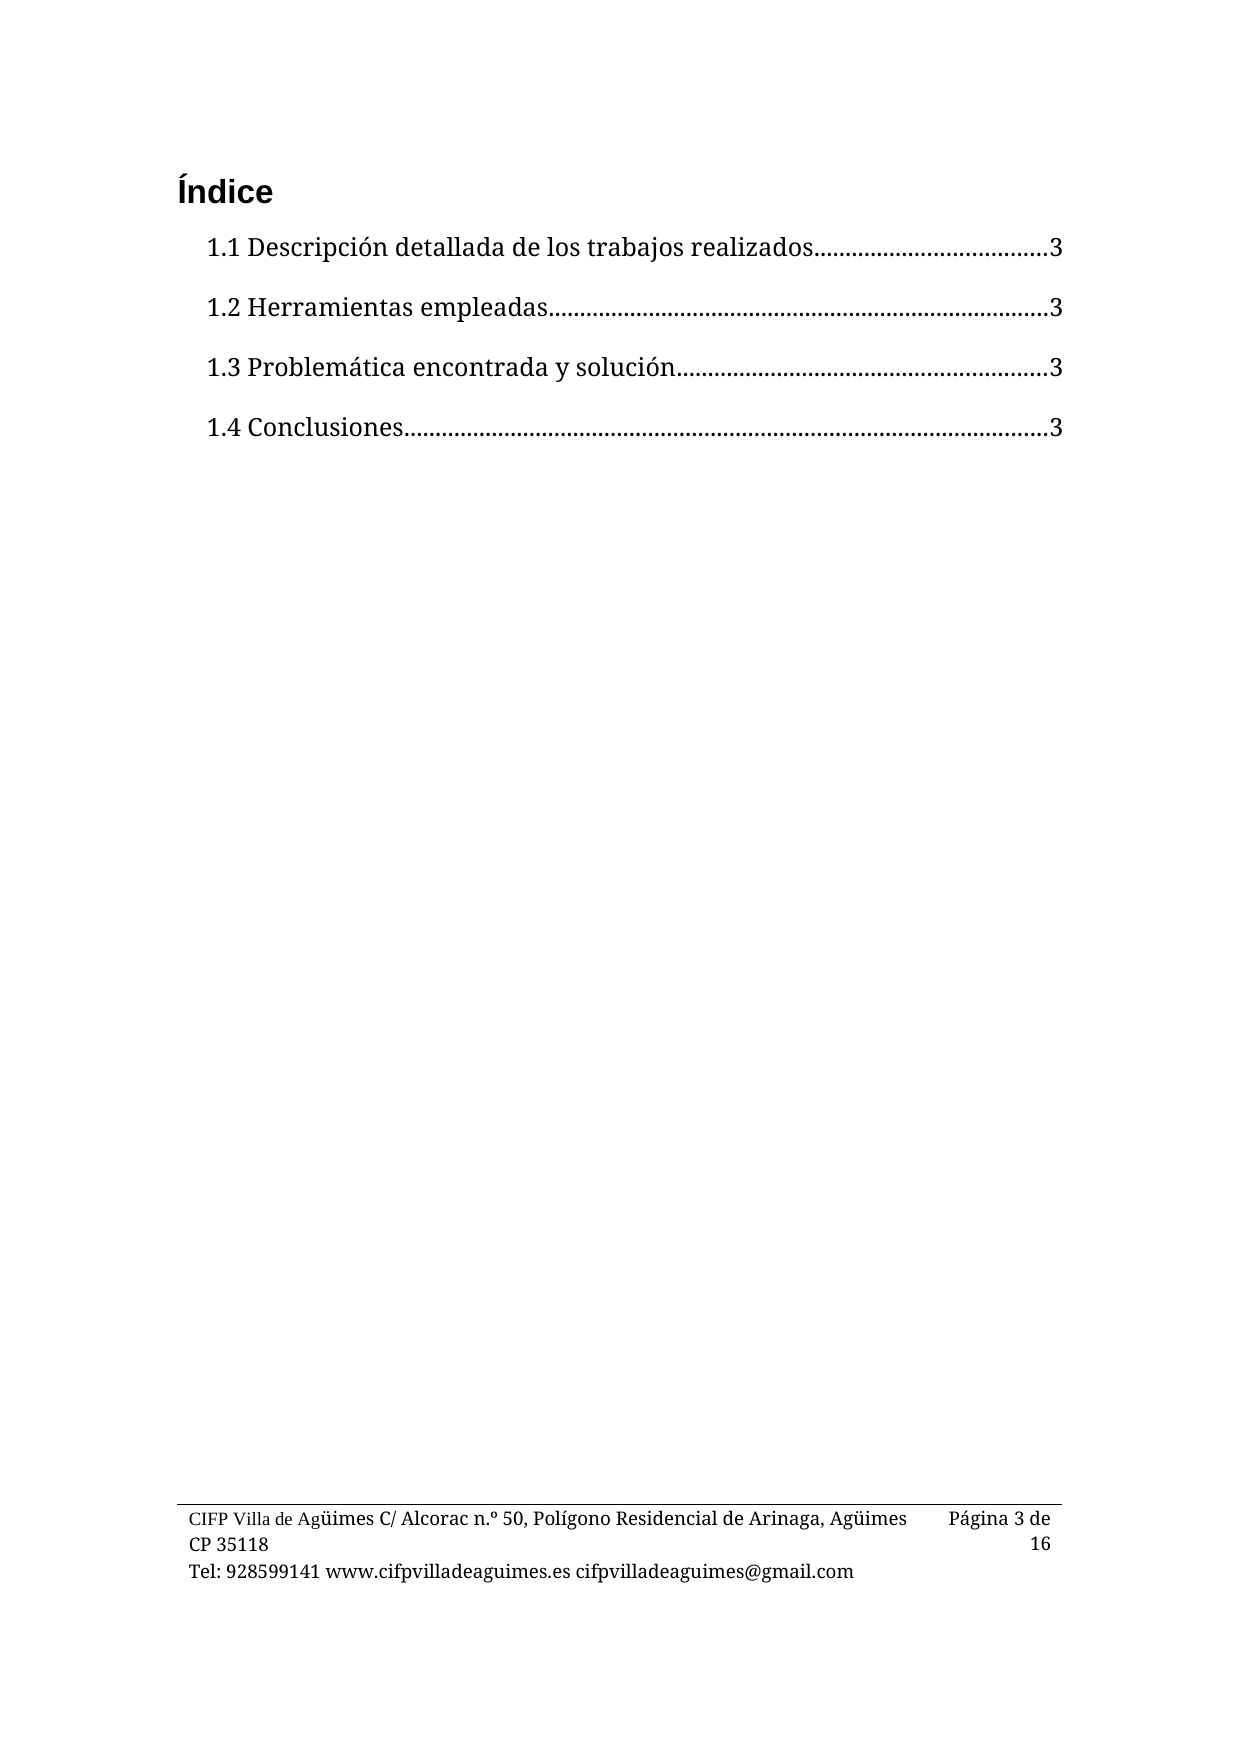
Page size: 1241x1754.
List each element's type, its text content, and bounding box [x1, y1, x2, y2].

text 1.2 Herramientas empleadas 3 [207, 289, 1063, 323]
subtitle Índice [177, 173, 1063, 211]
text 1.3 Problemática encontrada y solución 3 [207, 349, 1063, 383]
text 1.4 Conclusiones 3 [207, 409, 1063, 443]
text 1.1 Descripción detallada de los trabajos realizados 3 [207, 229, 1063, 263]
